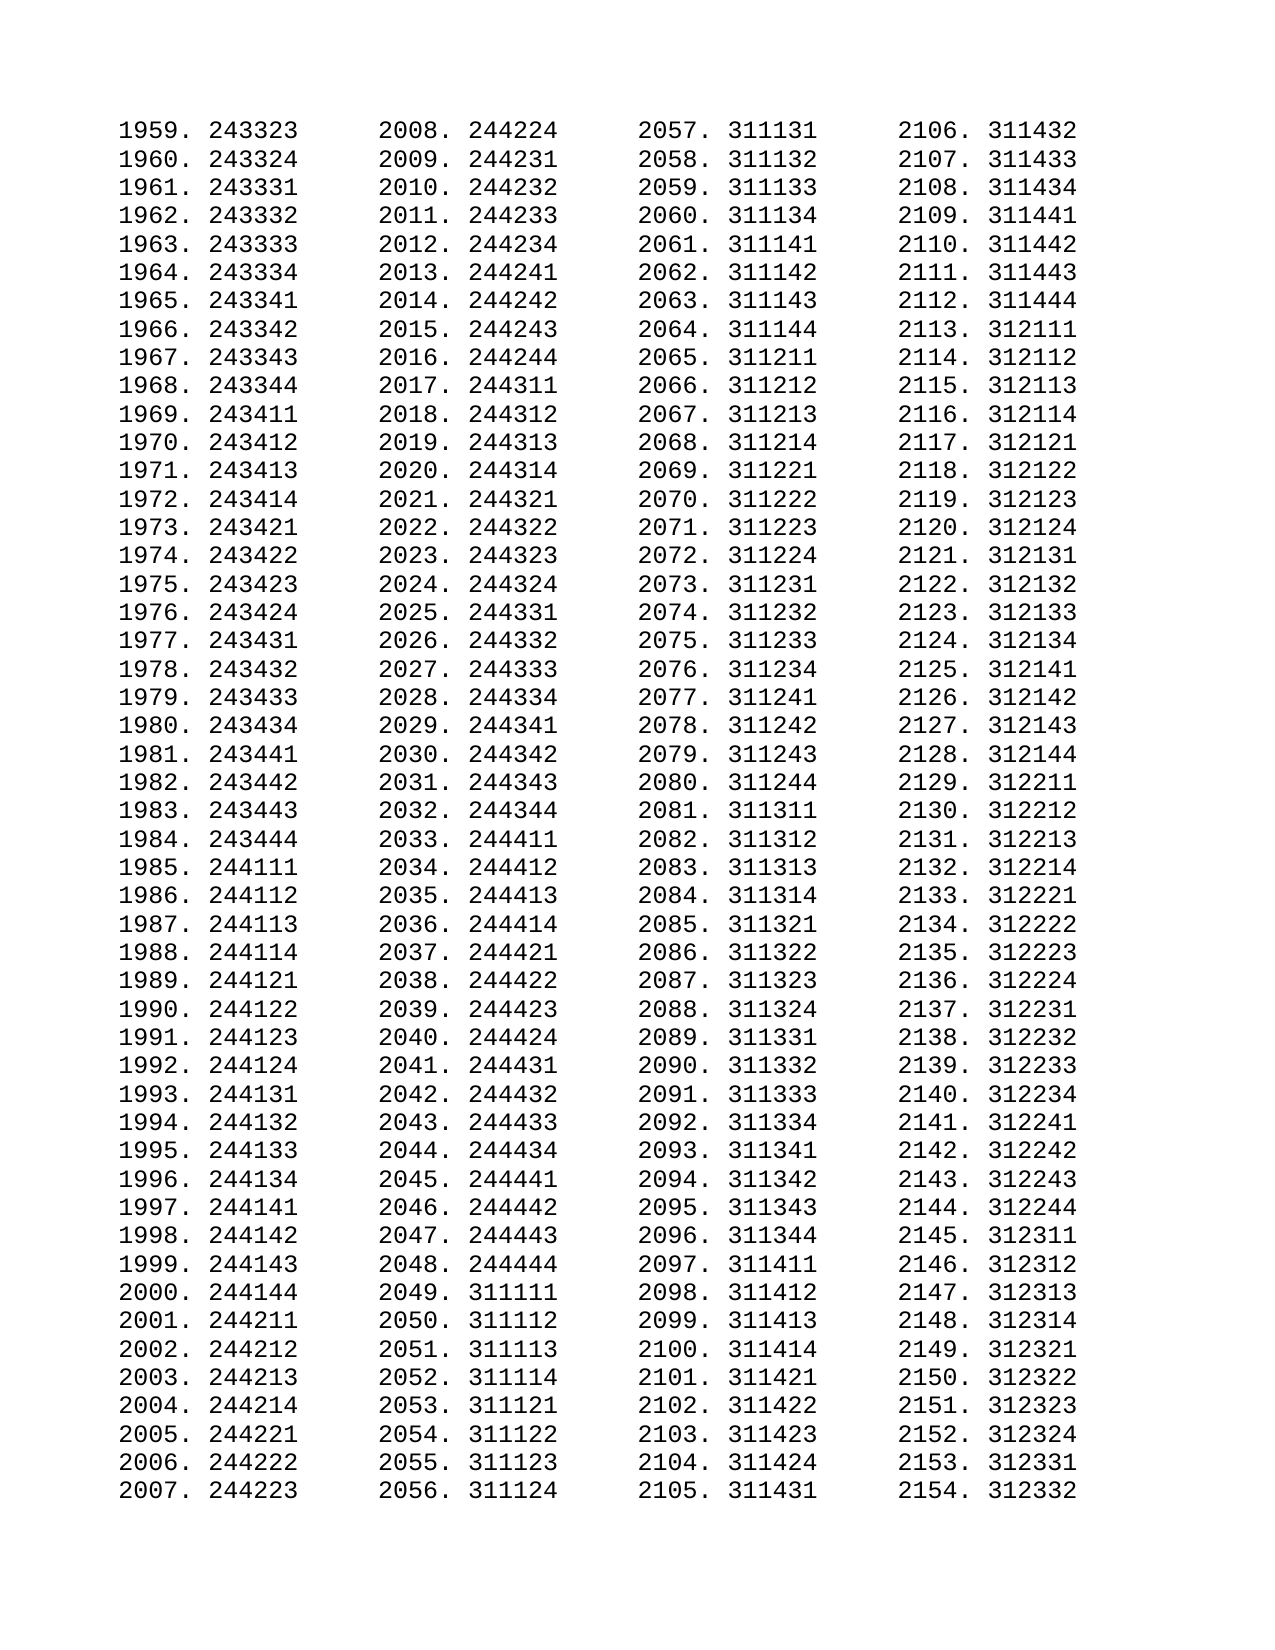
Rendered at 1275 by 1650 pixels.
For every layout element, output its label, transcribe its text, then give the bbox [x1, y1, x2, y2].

text 2117. 312121 [897, 430, 1157, 458]
text 2018. 244312 [378, 401, 637, 430]
text 2120. 312124 [897, 515, 1157, 543]
text 2036. 244414 [378, 911, 637, 940]
text 1995. 244133 [118, 1138, 378, 1166]
text 1996. 244134 [118, 1166, 378, 1195]
text 1966. 243342 [118, 316, 378, 345]
text 2023. 244323 [378, 543, 637, 571]
text 2153. 312331 [897, 1450, 1157, 1478]
text 2111. 311443 [897, 260, 1157, 288]
text 2122. 312132 [897, 571, 1157, 600]
text 1959. 243323 [118, 118, 378, 146]
text 2040. 244424 [378, 1025, 637, 1053]
text 1984. 243444 [118, 826, 378, 855]
text 2052. 311114 [378, 1365, 637, 1393]
text 2003. 244213 [118, 1365, 378, 1393]
text 2089. 311331 [637, 1025, 897, 1053]
text 2011. 244233 [378, 203, 637, 231]
text 1970. 243412 [118, 430, 378, 458]
text 2090. 311332 [637, 1053, 897, 1081]
text 2118. 312122 [897, 458, 1157, 486]
text 1982. 243442 [118, 770, 378, 798]
text 1961. 243331 [118, 175, 378, 203]
text 1975. 243423 [118, 571, 378, 600]
text 2049. 311111 [378, 1280, 637, 1308]
text 2044. 244434 [378, 1138, 637, 1166]
text 2029. 244341 [378, 713, 637, 741]
text 2034. 244412 [378, 855, 637, 883]
text 2067. 311213 [637, 401, 897, 430]
text 2077. 311241 [637, 685, 897, 713]
text 2050. 311112 [378, 1308, 637, 1336]
text 2043. 244433 [378, 1110, 637, 1138]
text 2026. 244332 [378, 628, 637, 656]
text 2126. 312142 [897, 685, 1157, 713]
text 2103. 311423 [637, 1421, 897, 1450]
text 2004. 244214 [118, 1393, 378, 1421]
text 2012. 244234 [378, 231, 637, 260]
text 2071. 311223 [637, 515, 897, 543]
text 2076. 311234 [637, 656, 897, 685]
text 2084. 311314 [637, 883, 897, 911]
text 2087. 311323 [637, 968, 897, 996]
text 1980. 243434 [118, 713, 378, 741]
text 2042. 244432 [378, 1081, 637, 1110]
text 2149. 312321 [897, 1336, 1157, 1365]
text 2152. 312324 [897, 1421, 1157, 1450]
text 2123. 312133 [897, 600, 1157, 628]
text 2039. 244423 [378, 996, 637, 1025]
text 2116. 312114 [897, 401, 1157, 430]
text 2019. 244313 [378, 430, 637, 458]
text 2078. 311242 [637, 713, 897, 741]
text 2146. 312312 [897, 1251, 1157, 1280]
text 2128. 312144 [897, 741, 1157, 770]
text 2104. 311424 [637, 1450, 897, 1478]
text 2033. 244411 [378, 826, 637, 855]
text 1976. 243424 [118, 600, 378, 628]
text 2062. 311142 [637, 260, 897, 288]
text 2113. 312111 [897, 316, 1157, 345]
text 2035. 244413 [378, 883, 637, 911]
text 2009. 244231 [378, 146, 637, 175]
text 1987. 244113 [118, 911, 378, 940]
text 2055. 311123 [378, 1450, 637, 1478]
text 2066. 311212 [637, 373, 897, 401]
text 2017. 244311 [378, 373, 637, 401]
text 2047. 244443 [378, 1223, 637, 1251]
text 2013. 244241 [378, 260, 637, 288]
text 2008. 244224 [378, 118, 637, 146]
text 1989. 244121 [118, 968, 378, 996]
text 2140. 312234 [897, 1081, 1157, 1110]
text 2137. 312231 [897, 996, 1157, 1025]
text 2061. 311141 [637, 231, 897, 260]
text 2135. 312223 [897, 940, 1157, 968]
text 2124. 312134 [897, 628, 1157, 656]
text 2132. 312214 [897, 855, 1157, 883]
text 1977. 243431 [118, 628, 378, 656]
text 2069. 311221 [637, 458, 897, 486]
text 2095. 311343 [637, 1195, 897, 1223]
text 2108. 311434 [897, 175, 1157, 203]
text 2142. 312242 [897, 1138, 1157, 1166]
text 2037. 244421 [378, 940, 637, 968]
text 1968. 243344 [118, 373, 378, 401]
text 2041. 244431 [378, 1053, 637, 1081]
text 2063. 311143 [637, 288, 897, 316]
text 1964. 243334 [118, 260, 378, 288]
text 2048. 244444 [378, 1251, 637, 1280]
text 2045. 244441 [378, 1166, 637, 1195]
text 2094. 311342 [637, 1166, 897, 1195]
text 2097. 311411 [637, 1251, 897, 1280]
text 2021. 244321 [378, 486, 637, 515]
text 2154. 312332 [897, 1478, 1157, 1506]
text 2091. 311333 [637, 1081, 897, 1110]
text 2131. 312213 [897, 826, 1157, 855]
text 2074. 311232 [637, 600, 897, 628]
text 2106. 311432 [897, 118, 1157, 146]
text 2022. 244322 [378, 515, 637, 543]
text 2064. 311144 [637, 316, 897, 345]
text 2150. 312322 [897, 1365, 1157, 1393]
text 2053. 311121 [378, 1393, 637, 1421]
text 2080. 311244 [637, 770, 897, 798]
text 2025. 244331 [378, 600, 637, 628]
text 1969. 243411 [118, 401, 378, 430]
text 2010. 244232 [378, 175, 637, 203]
text 1990. 244122 [118, 996, 378, 1025]
text 2054. 311122 [378, 1421, 637, 1450]
text 1997. 244141 [118, 1195, 378, 1223]
text 2147. 312313 [897, 1280, 1157, 1308]
text 2129. 312211 [897, 770, 1157, 798]
text 2031. 244343 [378, 770, 637, 798]
text 1960. 243324 [118, 146, 378, 175]
text 2075. 311233 [637, 628, 897, 656]
text 2138. 312232 [897, 1025, 1157, 1053]
text 2096. 311344 [637, 1223, 897, 1251]
text 1988. 244114 [118, 940, 378, 968]
text 1981. 243441 [118, 741, 378, 770]
text 2133. 312221 [897, 883, 1157, 911]
text 2065. 311211 [637, 345, 897, 373]
text 2070. 311222 [637, 486, 897, 515]
text 1963. 243333 [118, 231, 378, 260]
text 2014. 244242 [378, 288, 637, 316]
text 2079. 311243 [637, 741, 897, 770]
text 1978. 243432 [118, 656, 378, 685]
text 2101. 311421 [637, 1365, 897, 1393]
text 2092. 311334 [637, 1110, 897, 1138]
text 2134. 312222 [897, 911, 1157, 940]
text 2115. 312113 [897, 373, 1157, 401]
text 2085. 311321 [637, 911, 897, 940]
text 1962. 243332 [118, 203, 378, 231]
text 2148. 312314 [897, 1308, 1157, 1336]
text 2088. 311324 [637, 996, 897, 1025]
text 2020. 244314 [378, 458, 637, 486]
text 2051. 311113 [378, 1336, 637, 1365]
text 2083. 311313 [637, 855, 897, 883]
text 2119. 312123 [897, 486, 1157, 515]
text 2127. 312143 [897, 713, 1157, 741]
text 2016. 244244 [378, 345, 637, 373]
text 2038. 244422 [378, 968, 637, 996]
text 1998. 244142 [118, 1223, 378, 1251]
text 2125. 312141 [897, 656, 1157, 685]
text 2057. 311131 [637, 118, 897, 146]
text 2032. 244344 [378, 798, 637, 826]
text 2151. 312323 [897, 1393, 1157, 1421]
text 1999. 244143 [118, 1251, 378, 1280]
text 2000. 244144 [118, 1280, 378, 1308]
text 2144. 312244 [897, 1195, 1157, 1223]
text 1992. 244124 [118, 1053, 378, 1081]
text 2112. 311444 [897, 288, 1157, 316]
text 2139. 312233 [897, 1053, 1157, 1081]
text 2145. 312311 [897, 1223, 1157, 1251]
text 1983. 243443 [118, 798, 378, 826]
text 2136. 312224 [897, 968, 1157, 996]
text 2056. 311124 [378, 1478, 637, 1506]
text 2059. 311133 [637, 175, 897, 203]
text 2046. 244442 [378, 1195, 637, 1223]
text 2093. 311341 [637, 1138, 897, 1166]
text 1972. 243414 [118, 486, 378, 515]
text 2107. 311433 [897, 146, 1157, 175]
text 2058. 311132 [637, 146, 897, 175]
text 1973. 243421 [118, 515, 378, 543]
text 2028. 244334 [378, 685, 637, 713]
text 2143. 312243 [897, 1166, 1157, 1195]
text 2073. 311231 [637, 571, 897, 600]
text 2081. 311311 [637, 798, 897, 826]
text 2100. 311414 [637, 1336, 897, 1365]
text 2109. 311441 [897, 203, 1157, 231]
text 1986. 244112 [118, 883, 378, 911]
text 2086. 311322 [637, 940, 897, 968]
text 2002. 244212 [118, 1336, 378, 1365]
text 1967. 243343 [118, 345, 378, 373]
text 2082. 311312 [637, 826, 897, 855]
text 2098. 311412 [637, 1280, 897, 1308]
text 2110. 311442 [897, 231, 1157, 260]
text 2030. 244342 [378, 741, 637, 770]
text 2121. 312131 [897, 543, 1157, 571]
text 2060. 311134 [637, 203, 897, 231]
text 2099. 311413 [637, 1308, 897, 1336]
text 1993. 244131 [118, 1081, 378, 1110]
text 2105. 311431 [637, 1478, 897, 1506]
text 2005. 244221 [118, 1421, 378, 1450]
text 1994. 244132 [118, 1110, 378, 1138]
text 2007. 244223 [118, 1478, 378, 1506]
text 2114. 312112 [897, 345, 1157, 373]
text 2015. 244243 [378, 316, 637, 345]
text 2130. 312212 [897, 798, 1157, 826]
text 1971. 243413 [118, 458, 378, 486]
text 2024. 244324 [378, 571, 637, 600]
text 1991. 244123 [118, 1025, 378, 1053]
text 2001. 244211 [118, 1308, 378, 1336]
text 2027. 244333 [378, 656, 637, 685]
text 1974. 243422 [118, 543, 378, 571]
text 2102. 311422 [637, 1393, 897, 1421]
text 1985. 244111 [118, 855, 378, 883]
text 2072. 311224 [637, 543, 897, 571]
text 2006. 244222 [118, 1450, 378, 1478]
text 1979. 243433 [118, 685, 378, 713]
text 1965. 243341 [118, 288, 378, 316]
text 2141. 312241 [897, 1110, 1157, 1138]
text 2068. 311214 [637, 430, 897, 458]
